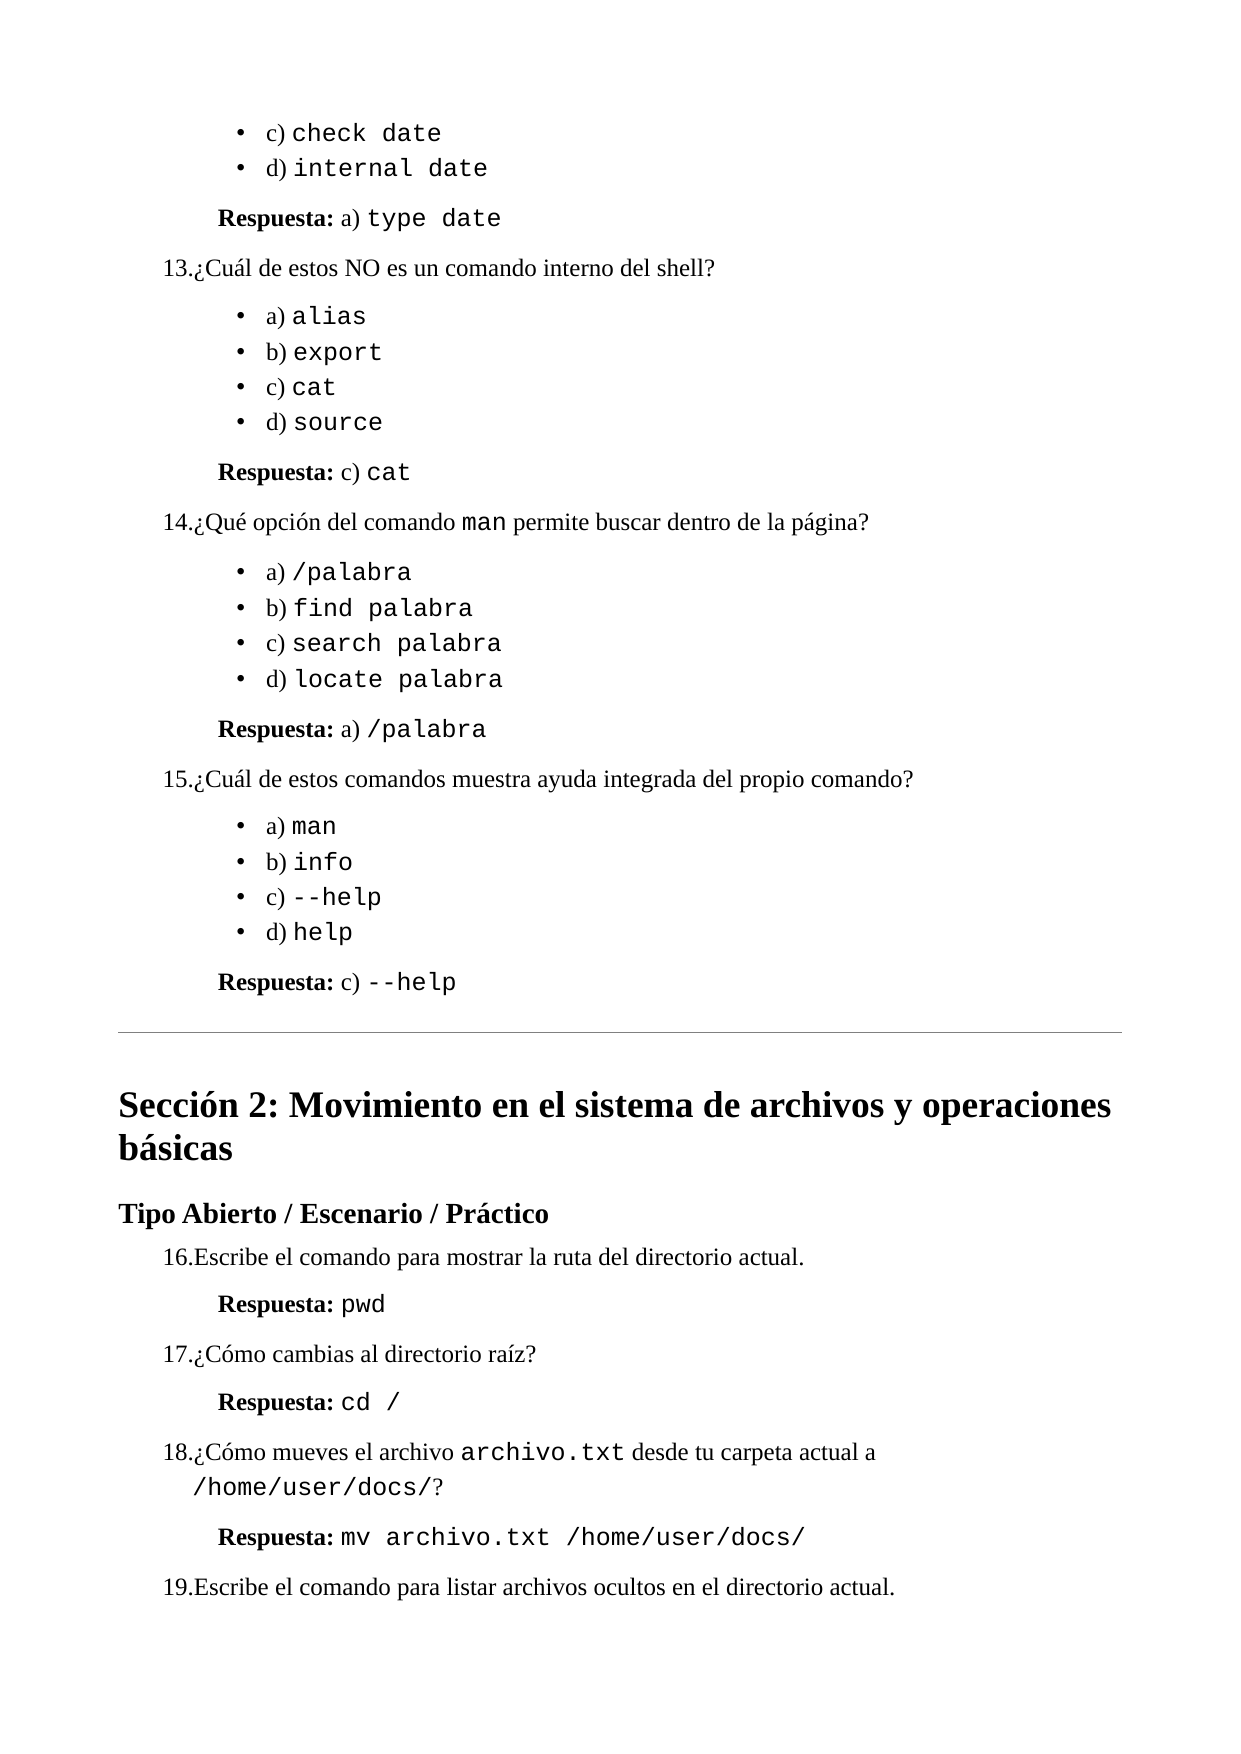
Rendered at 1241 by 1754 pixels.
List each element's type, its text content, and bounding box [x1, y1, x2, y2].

list d) help [236, 917, 1122, 948]
list Escribe el comando para mostrar la ruta del directorio actual. [162, 1242, 1122, 1271]
list c) --help [236, 882, 1122, 913]
list ✅ Respuesta: c) cat [162, 457, 1122, 488]
list ¿Qué opción del comando man permite buscar dentro de la página? [162, 507, 1122, 538]
list ¿Cuál de estos comandos muestra ayuda integrada del propio comando? [162, 764, 1122, 792]
list ✅ Respuesta: a) type date [162, 203, 1122, 234]
list d) source [236, 407, 1122, 438]
list c) cat [236, 372, 1122, 403]
list a) /palabra [236, 557, 1122, 588]
list ✅ Respuesta: mv archivo.txt /home/user/docs/ [162, 1522, 1122, 1553]
list ✅ Respuesta: a) /palabra [162, 714, 1122, 744]
list ¿Cuál de estos NO es un comando interno del shell? [162, 253, 1122, 282]
list c) search palabra [236, 628, 1122, 659]
list b) export [236, 337, 1122, 367]
list b) info [236, 847, 1122, 877]
list c) check date [236, 118, 1122, 149]
list ✅ Respuesta: c) --help [162, 967, 1122, 998]
list a) alias [236, 301, 1122, 332]
subtitle Tipo Abierto / Escenario / Práctico [118, 1196, 1122, 1229]
list ¿Cómo cambias al directorio raíz? [162, 1339, 1122, 1368]
list ¿Cómo mueves el archivo archivo.txt desde tu carpeta actual a /home/user/docs/? [162, 1437, 1122, 1503]
list a) man [236, 811, 1122, 842]
subtitle Sección 2: Movimiento en el sistema de archivos y operaciones básicas [118, 1083, 1122, 1169]
list Escribe el comando para listar archivos ocultos en el directorio actual. [162, 1572, 1122, 1601]
list b) find palabra [236, 593, 1122, 624]
list ✅ Respuesta: pwd [162, 1289, 1122, 1320]
list ✅ Respuesta: cd / [162, 1387, 1122, 1418]
list d) internal date [236, 153, 1122, 184]
list d) locate palabra [236, 664, 1122, 694]
